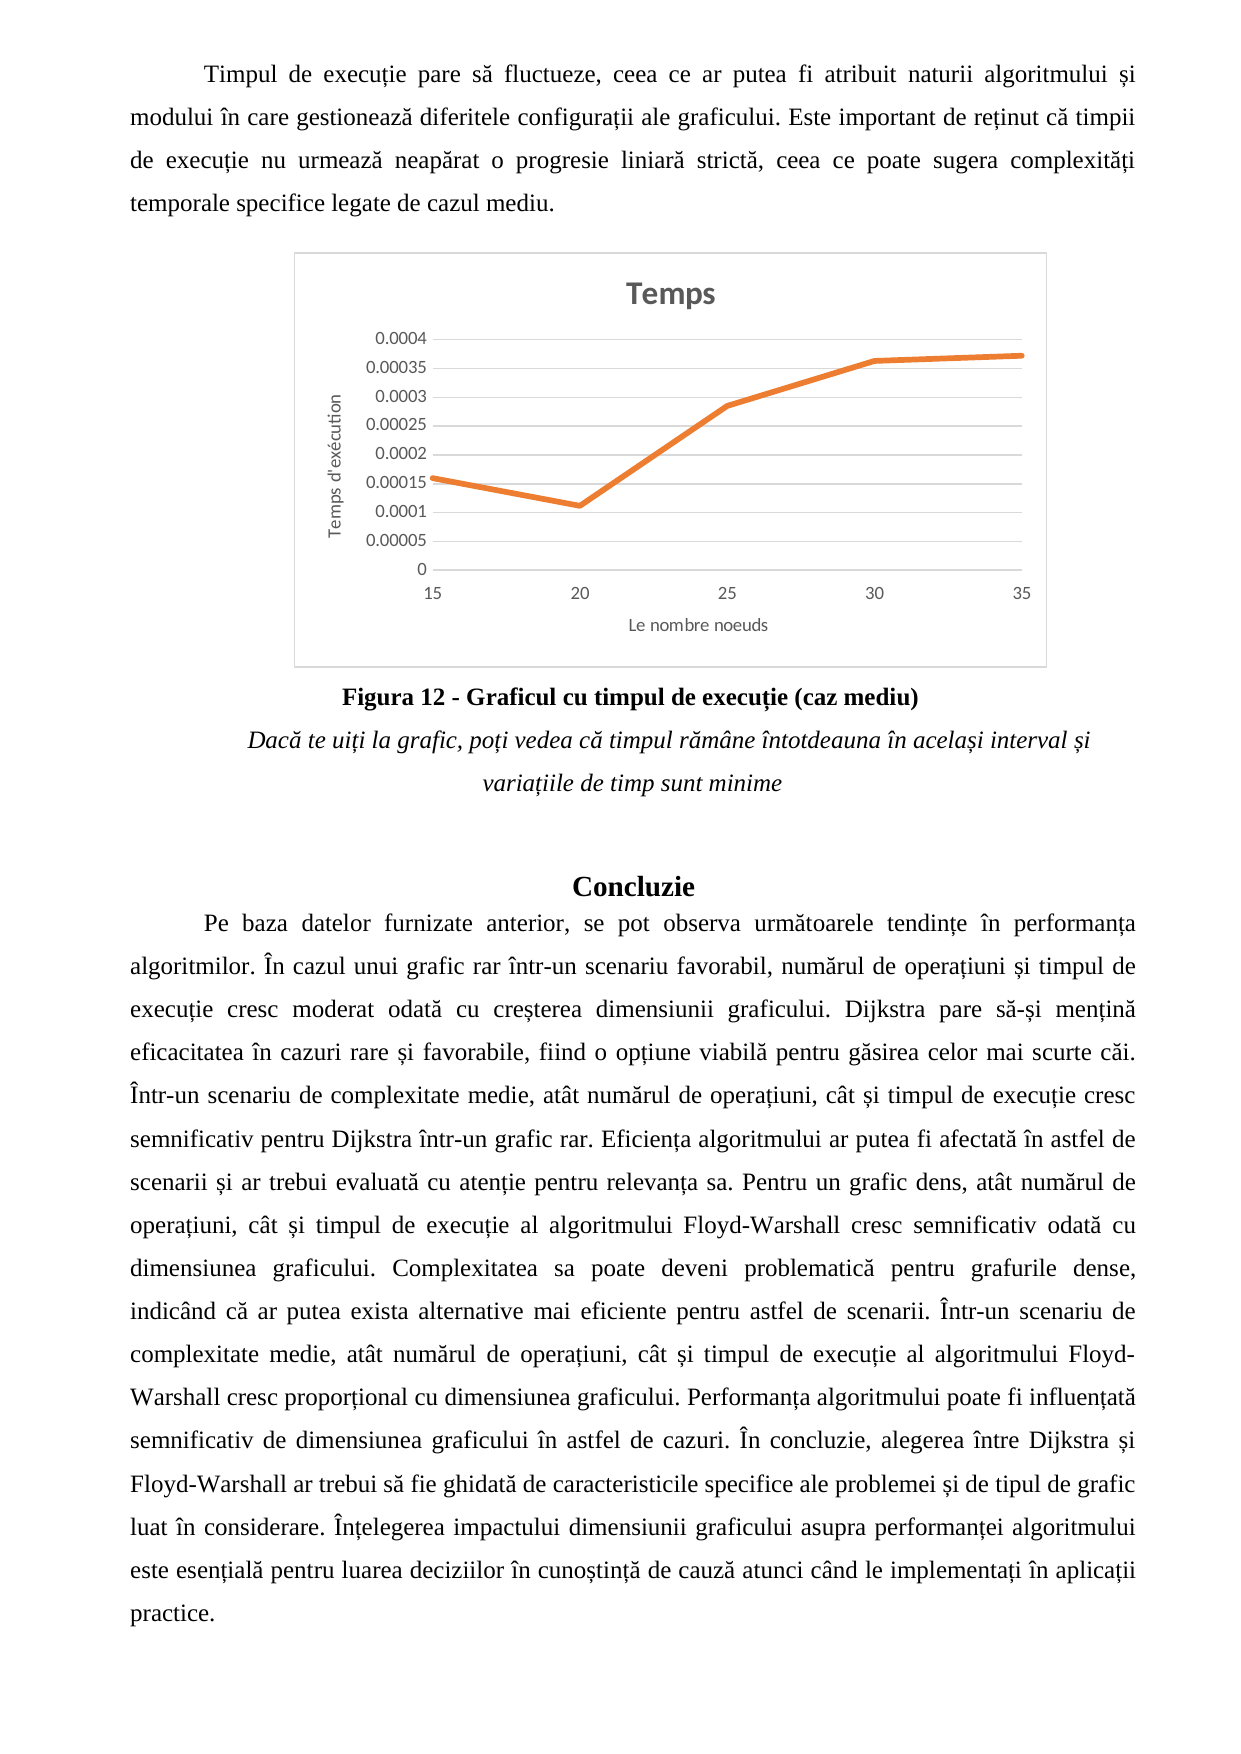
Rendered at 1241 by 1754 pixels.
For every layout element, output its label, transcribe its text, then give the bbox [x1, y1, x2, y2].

text Pe baza datelor furnizate anterior, se pot observa următoarele tendințe în performanța algoritmilor. În cazul unui grafic rar într-un scenariu favorabil, numărul de operațiuni și timpul de execuție cresc moderat odată cu creșterea dimensiunii graficului. Dijkstra pare să-și mențină eficacitatea în cazuri rare și favorabile, fiind o opțiune viabilă pentru găsirea celor mai scurte căi. Într-un scenariu de complexitate medie, atât numărul de operațiuni, cât și timpul de execuție cresc semnificativ pentru Dijkstra într-un grafic rar. Eficiența algoritmului ar putea fi afectată în astfel de scenarii și ar trebui evaluată cu atenție pentru relevanța sa. Pentru un grafic dens, atât numărul de operațiuni, cât și timpul de execuție al algoritmului Floyd-Warshall cresc semnificativ odată cu dimensiunea graficului. Complexitatea sa poate deveni problematică pentru grafurile dense, indicând că ar putea exista alternative mai eficiente pentru astfel de scenarii. Într-un scenariu de complexitate medie, atât numărul de operațiuni, cât și timpul de execuție al algoritmului Floyd-Warshall cresc proporțional cu dimensiunea graficului. Performanța algoritmului poate fi influențată semnificativ de dimensiunea graficului în astfel de cazuri. În concluzie, alegerea între Dijkstra și Floyd-Warshall ar trebui să fie ghidată de caracteristicile specifice ale problemei și de tipul de grafic luat în considerare. Înțelegerea impactului dimensiunii graficului asupra performanței algoritmului este esențială pentru luarea deciziilor în cunoștință de cauză atunci când le implementați în aplicații practice. [130, 908, 1137, 1627]
text Figura 12 - Graficul cu timpul de execuție (caz mediu) [130, 252, 1137, 711]
text Dacă te uiți la grafic, poți vedea că timpul rămâne întotdeauna în același interval și variațiile de timp sunt minime [130, 725, 1137, 797]
text Timpul de execuție pare să fluctueze, ceea ce ar putea fi atribuit naturii algoritmului și modului în care gestionează diferitele configurații ale graficului. Este important de reținut că timpii de execuție nu urmează neapărat o progresie liniară strictă, ceea ce poate sugera complexități temporale specifice legate de cazul mediu. [130, 59, 1137, 217]
subtitle Concluzie [130, 869, 1137, 903]
